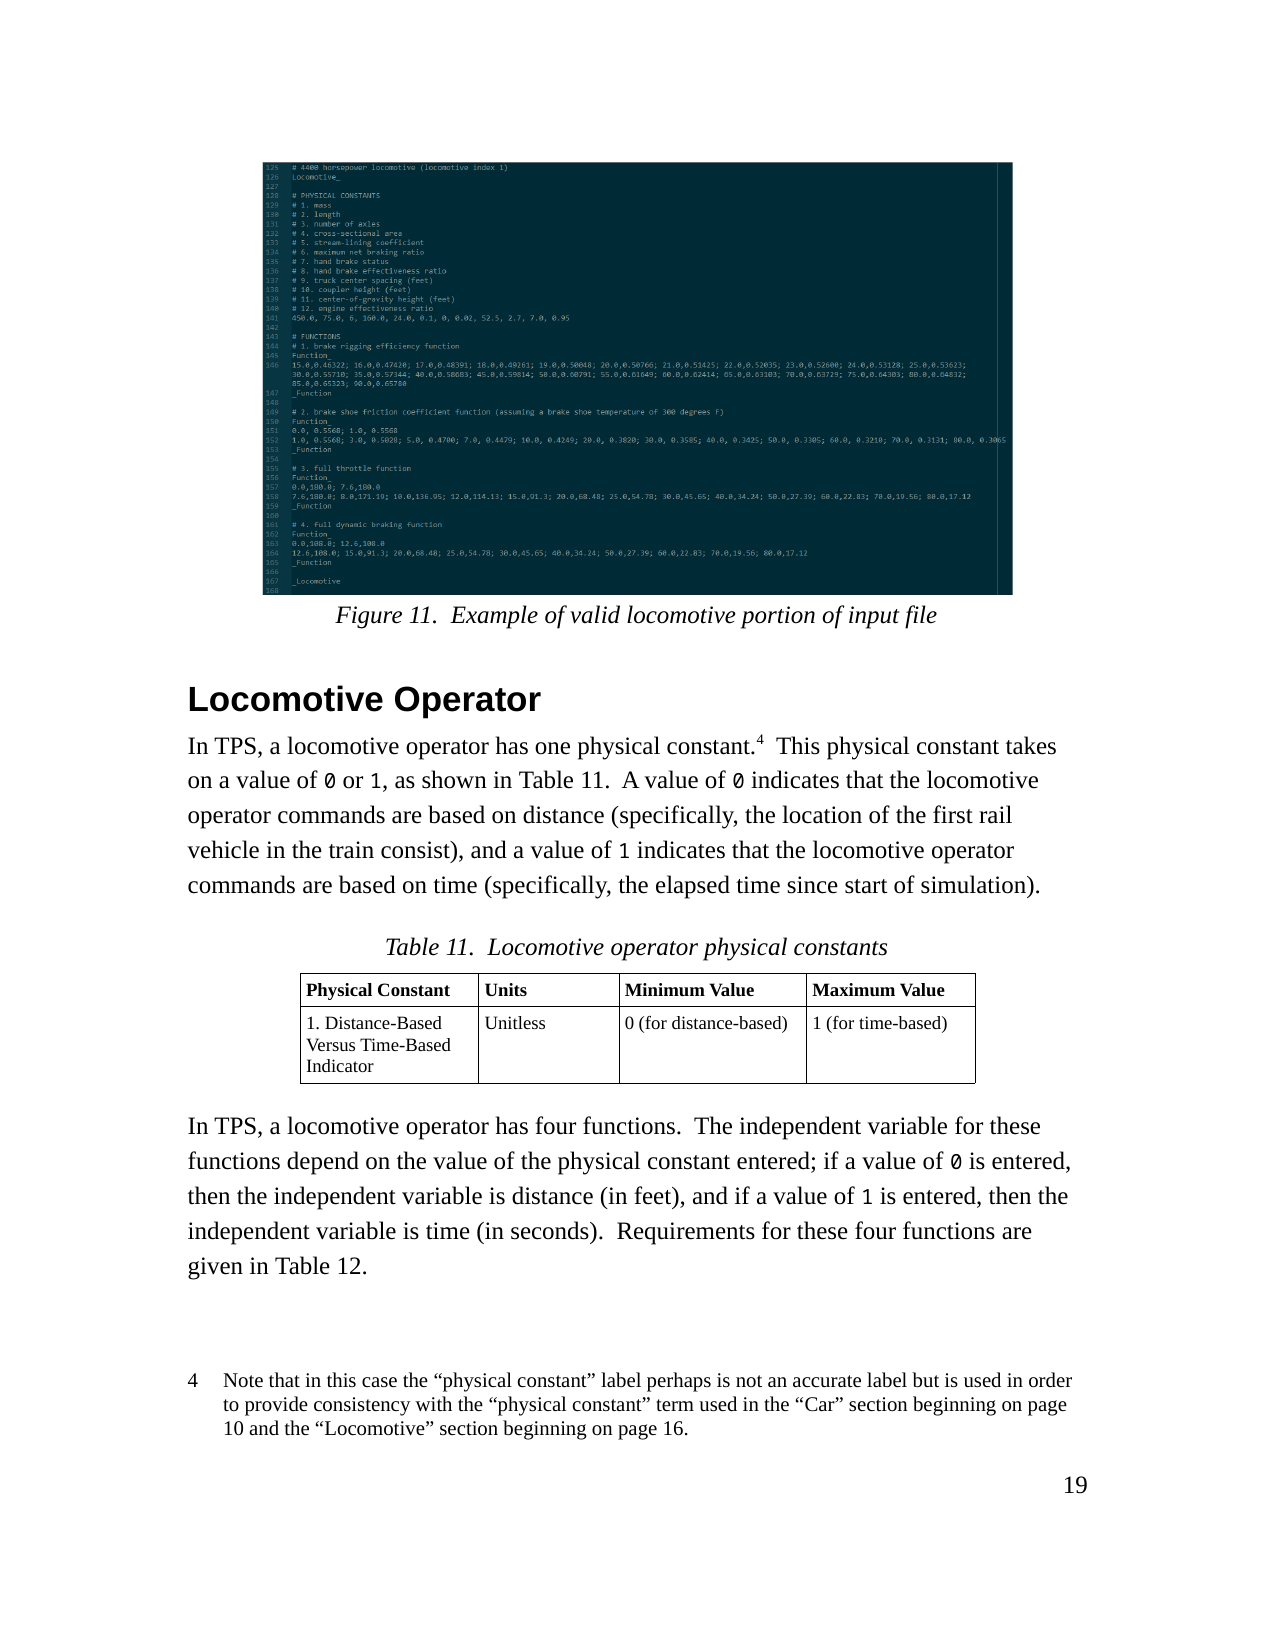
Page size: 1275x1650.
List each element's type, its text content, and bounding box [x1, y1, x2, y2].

table_header Minimum Value [620, 974, 806, 1006]
table_header Maximum Value [807, 974, 975, 1006]
text In TPS, a locomotive operator has four functions. The independent variable for these functions depend on the value of the physical constant entered; if a value of 0 is entered, then the independent variable is distance (in feet), and if a value of 1 is entered, then the independent variable is time (in seconds). Requirements for these four functions are given in Table 12. [187, 1111, 1087, 1279]
table_cell Unitless [479, 1007, 619, 1082]
text Table 11. Locomotive operator physical constants [187, 932, 1087, 961]
picture [262, 162, 290, 595]
table_header Units [479, 974, 619, 1006]
subtitle Locomotive Operator [187, 678, 1087, 718]
table_cell 1 (for time-based) [807, 1007, 975, 1082]
text In TPS, a locomotive operator has one physical constant. This physical constant takes on a value of 0 or 1, as shown in Table 11. A value of 0 indicates that the locomotive operator commands are based on distance (specifically, the location of the first rail vehicle in the train consist), and a value of 1 indicates that the locomotive operator commands are based on time (specifically, the elapsed time since start of simulation). [187, 731, 1087, 899]
table_cell 1. Distance-Based Versus Time-Based Indicator [301, 1007, 478, 1082]
table_header Physical Constant [301, 974, 478, 1006]
table_cell 0 (for distance-based) [620, 1007, 806, 1082]
text Note that in this case the “physical constant” label perhaps is not an accurate label but is used in order to provide consistency with the “physical constant” term used in the “Car” section beginning on page 10 and the “Locomotive” section beginning on page 16. [187, 1368, 1087, 1440]
text Figure 11. Example of valid locomotive portion of input file [262, 595, 1012, 629]
